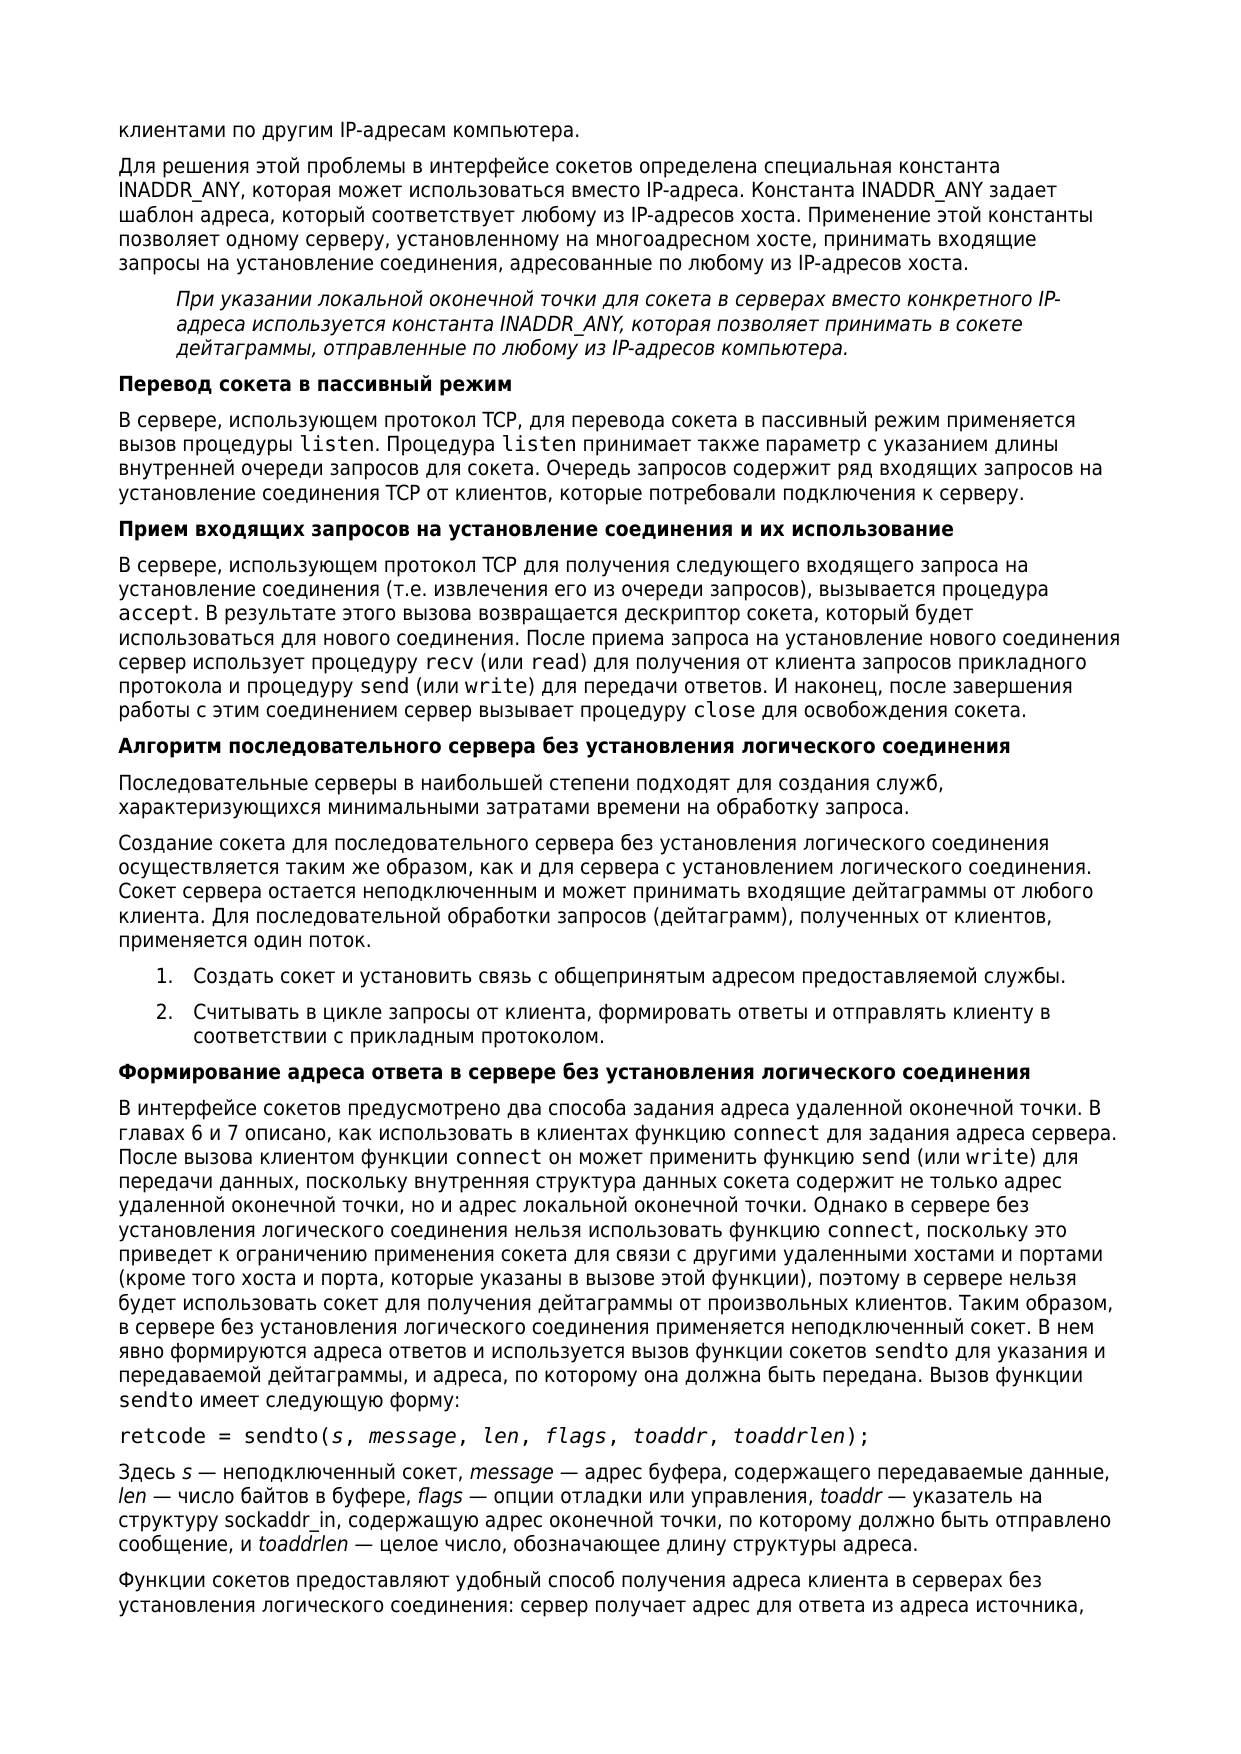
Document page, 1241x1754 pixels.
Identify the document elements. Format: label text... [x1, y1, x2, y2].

text Функции сокетов предоставляют удобный способ получения адреса клиента в серверах без установления логического соединения: сервер получает адрес для ответа из адреса источника, [118, 1568, 1122, 1617]
text retcode = sendto(s, message, len, flags, toaddr, toaddrlen); [118, 1424, 1122, 1448]
text Алгоритм последовательного сервера без установления логического соединения [118, 734, 1122, 759]
text Формирование адреса ответа в сервере без установления логического соединения [118, 1060, 1122, 1084]
text В сервере, использующем протокол TCP для получения следующего входящего запроса на установление соединения (т.е. извлечения его из очереди запросов), вызывается процедура accept. В результате этого вызова возвращается дескриптор сокета, который будет использоваться для нового соединения. После приема запроса на установление нового соединения сервер использует процедуру recv (или read) для получения от клиента запросов прикладного протокола и процедуру send (или write) для передачи ответов. И наконец, после завершения работы с этим соединением сервер вызывает процедуру close для освобождения сокета. [118, 553, 1122, 723]
text Прием входящих запросов на установление соединения и их использование [118, 517, 1122, 541]
text В сервере, использующем протокол TCP, для перевода сокета в пассивный режим применяется вызов процедуры listen. Процедура listen принимает также параметр с указанием длины внутренней очереди запросов для сокета. Очередь запросов содержит ряд входящих запросов на установление соединения TCP от клиентов, которые потребовали подключения к серверу. [118, 408, 1122, 505]
text Для решения этой проблемы в интерфейсе сокетов определена специальная константа INADDR_ANY, которая может использоваться вместо IP-адреса. Константа INADDR_ANY задает шаблон адреса, который соответствует любому из IP-адресов хоста. Применение этой константы позволяет одному серверу, установленному на многоадресном хосте, принимать входящие запросы на установление соединения, адресованные по любому из IP-адресов хоста. [118, 154, 1122, 276]
text Последовательные серверы в наибольшей степени подходят для создания служб, характеризующихся минимальными затратами времени на обработку запроса. [118, 771, 1122, 819]
text В интерфейсе сокетов предусмотрено два способа задания адреса удаленной оконечной точки. В главах 6 и 7 описано, как использовать в клиентах функцию connect для задания адреса сервера. После вызова клиентом функции connect он может применить функцию send (или write) для передачи данных, поскольку внутренняя структура данных сокета содержит не только адрес удаленной оконечной точки, но и адрес локальной оконечной точки. Однако в сервере без установления логического соединения нельзя использовать функцию connect, поскольку это приведет к ограничению применения сокета для связи с другими удаленными хостами и портами (кроме того хоста и порта, которые указаны в вызове этой функции), поэтому в сервере нельзя будет использовать сокет для получения дейтаграммы от произвольных клиентов. Таким образом, в сервере без установления логического соединения применяется неподключенный сокет. В нем явно формируются адреса ответов и используется вызов функции сокетов sendto для указания и передаваемой дейтаграммы, и адреса, по которому она должна быть передана. Вызов функции sendto имеет следующую форму: [118, 1096, 1122, 1412]
list Считывать в цикле запросы от клиента, формировать ответы и отправлять клиенту в соответствии с прикладным протоколом. [156, 1000, 1122, 1048]
text Здесь s — неподключенный сокет, message — адрес буфера, содержащего передаваемые данные, len — число байтов в буфере, flags — опции отладки или управления, toaddr — указатель на структуру sockaddr_in, содержащую адрес оконечной точки, по которому должно быть отправлено сообщение, и toaddrlen — целое число, обозначающее длину структуры адреса. [118, 1460, 1122, 1557]
text Перевод сокета в пассивный режим [118, 372, 1122, 396]
text При указании локальной оконечной точки для сокета в серверах вместо конкретного IP-адреса используется константа INADDR_ANY, которая позволяет принимать в сокете дейтаграммы, отправленные по любому из IP-адресов компьютера. [176, 287, 1122, 360]
list Создать сокет и установить связь с общепринятым адресом предоставляемой службы. [156, 964, 1122, 988]
text Создание сокета для последовательного сервера без установления логического соединения осуществляется таким же образом, как и для сервера с установлением логического соединения. Сокет сервера остается неподключенным и может принимать входящие дейтаграммы от любого клиента. Для последовательной обработки запросов (дейтаграмм), полученных от клиентов, применяется один поток. [118, 831, 1122, 952]
text клиентами по другим IP-адресам компьютера. [118, 118, 1122, 142]
